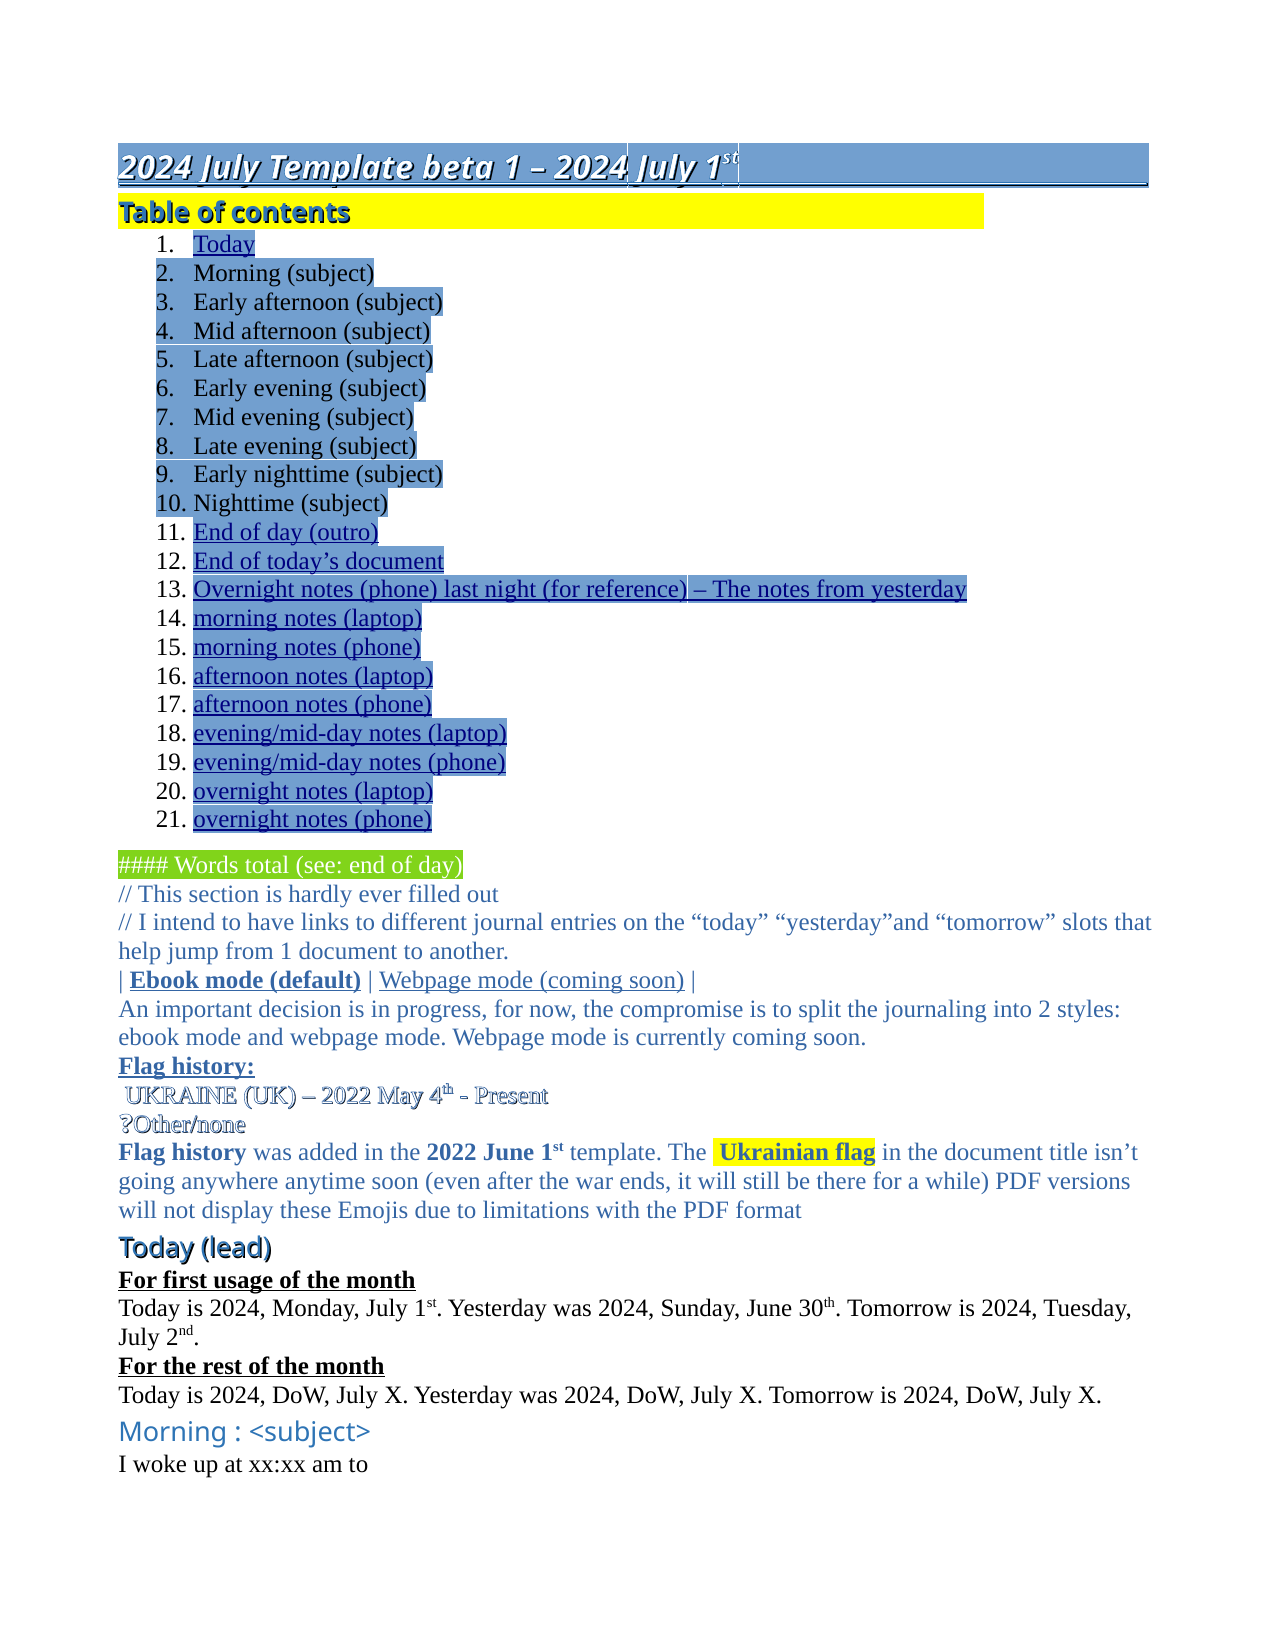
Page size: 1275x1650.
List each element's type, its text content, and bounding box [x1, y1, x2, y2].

subtitle 2024 July Template beta 1 – 2024 July 1st [118, 143, 1157, 188]
list overnight notes (phone) [156, 804, 1157, 833]
list Overnight notes (phone) last night (for reference) – The notes from yesterday [156, 574, 1157, 603]
subtitle Table of contents [118, 193, 1157, 229]
text For the rest of the month [118, 1351, 1157, 1380]
text I woke up at xx:xx am to [118, 1449, 1157, 1478]
list Early evening (subject) [156, 373, 1157, 402]
text // I intend to have links to different journal entries on the “today” “yesterday”and “tomorrow” slots that help jump from 1 document to another. [118, 907, 1157, 965]
list Mid afternoon (subject) [156, 316, 1157, 344]
text 🇺🇦️ UKRAINE (UK) – 2022 May 4th - Present [118, 1080, 1157, 1109]
text Today is 2024, Monday, July 1st. Yesterday was 2024, Sunday, June 30th. Tomorrow is 2024, Tuesday, July 2nd. [118, 1293, 1157, 1351]
list morning notes (laptop) [156, 603, 1157, 632]
list Late afternoon (subject) [156, 344, 1157, 373]
list afternoon notes (laptop) [156, 661, 1157, 689]
list Nighttime (subject) [156, 488, 1157, 517]
text Flag history was added in the 2022 June 1st template. The 🇺🇦️ Ukrainian flag in the document title isn’t going anywhere anytime soon (even after the war ends, it will still be there for a while) PDF versions will not display these Emojis due to limitations with the PDF format [118, 1137, 1157, 1224]
subtitle Today (lead) [118, 1228, 1157, 1265]
list End of today’s document [156, 546, 1157, 574]
list Late evening (subject) [156, 431, 1157, 459]
text #### Words total (see: end of day) [118, 850, 1157, 879]
text ❓️Other/none [118, 1109, 1157, 1137]
text An important decision is in progress, for now, the compromise is to split the journaling into 2 styles: ebook mode and webpage mode. Webpage mode is currently coming soon. [118, 994, 1157, 1051]
list Mid evening (subject) [156, 402, 1157, 431]
list overnight notes (laptop) [156, 776, 1157, 804]
text Flag history: [118, 1051, 1157, 1080]
list evening/mid-day notes (phone) [156, 747, 1157, 776]
list afternoon notes (phone) [156, 689, 1157, 718]
list Today [156, 229, 1157, 258]
list evening/mid-day notes (laptop) [156, 718, 1157, 747]
text For first usage of the month [118, 1265, 1157, 1293]
list Early afternoon (subject) [156, 287, 1157, 316]
subtitle Morning : <subject> [118, 1413, 1157, 1449]
text | Ebook mode (default) | Webpage mode (coming soon) | [118, 965, 1157, 994]
list morning notes (phone) [156, 632, 1157, 661]
text Today is 2024, DoW, July X. Yesterday was 2024, DoW, July X. Tomorrow is 2024, DoW, July X. [118, 1380, 1157, 1408]
text // This section is hardly ever filled out [118, 879, 1157, 907]
list Morning (subject) [156, 258, 1157, 287]
list Early nighttime (subject) [156, 459, 1157, 488]
list End of day (outro) [156, 517, 1157, 546]
